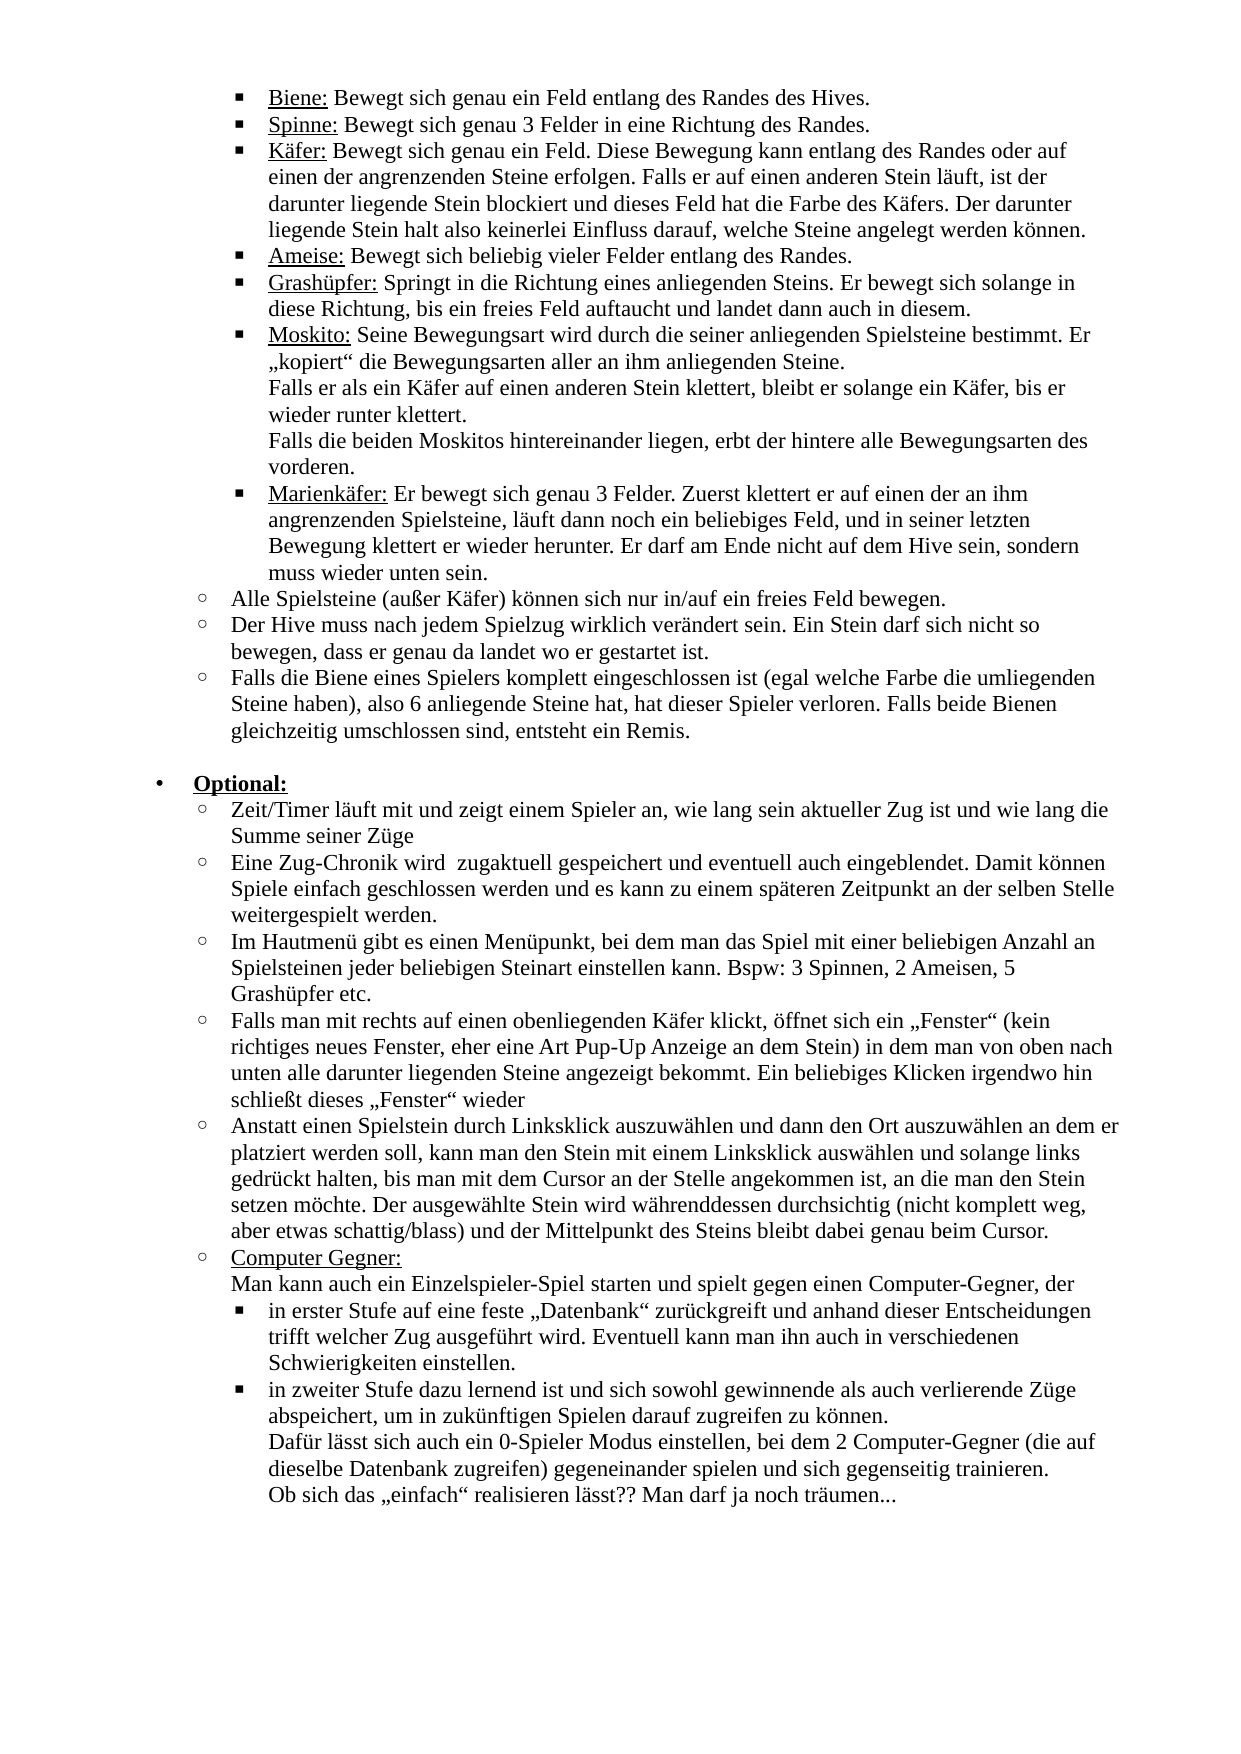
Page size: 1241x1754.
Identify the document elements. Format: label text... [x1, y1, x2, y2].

list Marienkäfer: Er bewegt sich genau 3 Felder. Zuerst klettert er auf einen der an ihm angrenzenden Spielsteine, läuft dann noch ein beliebiges Feld, und in seiner letzten Bewegung klettert er wieder herunter. Er darf am Ende nicht auf dem Hive sein, sondern muss wieder unten sein. [231, 480, 1122, 585]
list Grashüpfer: Springt in die Richtung eines anliegenden Steins. Er bewegt sich solange in diese Richtung, bis ein freies Feld auftaucht und landet dann auch in diesem. [231, 269, 1122, 322]
list Zeit/Timer läuft mit und zeigt einem Spieler an, wie lang sein aktueller Zug ist und wie lang die Summe seiner Züge [193, 796, 1122, 849]
list in zweiter Stufe dazu lernend ist und sich sowohl gewinnende als auch verlierende Züge abspeichert, um in zukünftigen Spielen darauf zugreifen zu können. [231, 1376, 1122, 1428]
list Computer Gegner: [193, 1244, 1122, 1270]
list Moskito: Seine Bewegungsart wird durch die seiner anliegenden Spielsteine bestimmt. Er „kopiert“ die Bewegungsarten aller an ihm anliegenden Steine. [231, 322, 1122, 374]
list Falls die beiden Moskitos hintereinander liegen, erbt der hintere alle Bewegungsarten des vorderen. [231, 427, 1122, 480]
list Man kann auch ein Einzelspieler-Spiel starten und spielt gegen einen Computer-Gegner, der [193, 1270, 1122, 1297]
list Der Hive muss nach jedem Spielzug wirklich verändert sein. Ein Stein darf sich nicht so bewegen, dass er genau da landet wo er gestartet ist. [193, 611, 1122, 664]
list Ob sich das „einfach“ realisieren lässt?? Man darf ja noch träumen... [231, 1481, 1122, 1507]
list Optional: [156, 769, 1122, 796]
list Käfer: Bewegt sich genau ein Feld. Diese Bewegung kann entlang des Randes oder auf einen der angrenzenden Steine erfolgen. Falls er auf einen anderen Stein läuft, ist der darunter liegende Stein blockiert und dieses Feld hat die Farbe des Käfers. Der darunter liegende Stein halt also keinerlei Einfluss darauf, welche Steine angelegt werden können. [231, 137, 1122, 242]
list in erster Stufe auf eine feste „Datenbank“ zurückgreift und anhand dieser Entscheidungen trifft welcher Zug ausgeführt wird. Eventuell kann man ihn auch in verschiedenen Schwierigkeiten einstellen. [231, 1297, 1122, 1376]
list Anstatt einen Spielstein durch Linksklick auszuwählen und dann den Ort auszuwählen an dem er platziert werden soll, kann man den Stein mit einem Linksklick auswählen und solange links gedrückt halten, bis man mit dem Cursor an der Stelle angekommen ist, an die man den Stein setzen möchte. Der ausgewählte Stein wird währenddessen durchsichtig (nicht komplett weg, aber etwas schattig/blass) und der Mittelpunkt des Steins bleibt dabei genau beim Cursor. [193, 1112, 1122, 1244]
list Dafür lässt sich auch ein 0-Spieler Modus einstellen, bei dem 2 Computer-Gegner (die auf dieselbe Datenbank zugreifen) gegeneinander spielen und sich gegenseitig trainieren. [231, 1428, 1122, 1481]
list Eine Zug-Chronik wird zugaktuell gespeichert und eventuell auch eingeblendet. Damit können Spiele einfach geschlossen werden und es kann zu einem späteren Zeitpunkt an der selben Stelle weitergespielt werden. [193, 849, 1122, 928]
list Falls man mit rechts auf einen obenliegenden Käfer klickt, öffnet sich ein „Fenster“ (kein richtiges neues Fenster, eher eine Art Pup-Up Anzeige an dem Stein) in dem man von oben nach unten alle darunter liegenden Steine angezeigt bekommt. Ein beliebiges Klicken irgendwo hin schließt dieses „Fenster“ wieder [193, 1007, 1122, 1112]
list Spinne: Bewegt sich genau 3 Felder in eine Richtung des Randes. [231, 111, 1122, 137]
list Ameise: Bewegt sich beliebig vieler Felder entlang des Randes. [231, 242, 1122, 269]
list Alle Spielsteine (außer Käfer) können sich nur in/auf ein freies Feld bewegen. [193, 585, 1122, 611]
list Falls er als ein Käfer auf einen anderen Stein klettert, bleibt er solange ein Käfer, bis er wieder runter klettert. [231, 374, 1122, 427]
list Biene: Bewegt sich genau ein Feld entlang des Randes des Hives. [231, 84, 1122, 111]
list Falls die Biene eines Spielers komplett eingeschlossen ist (egal welche Farbe die umliegenden Steine haben), also 6 anliegende Steine hat, hat dieser Spieler verloren. Falls beide Bienen gleichzeitig umschlossen sind, entsteht ein Remis. [193, 664, 1122, 743]
list Im Hautmenü gibt es einen Menüpunkt, bei dem man das Spiel mit einer beliebigen Anzahl an Spielsteinen jeder beliebigen Steinart einstellen kann. Bspw: 3 Spinnen, 2 Ameisen, 5 Grashüpfer etc. [193, 928, 1122, 1007]
